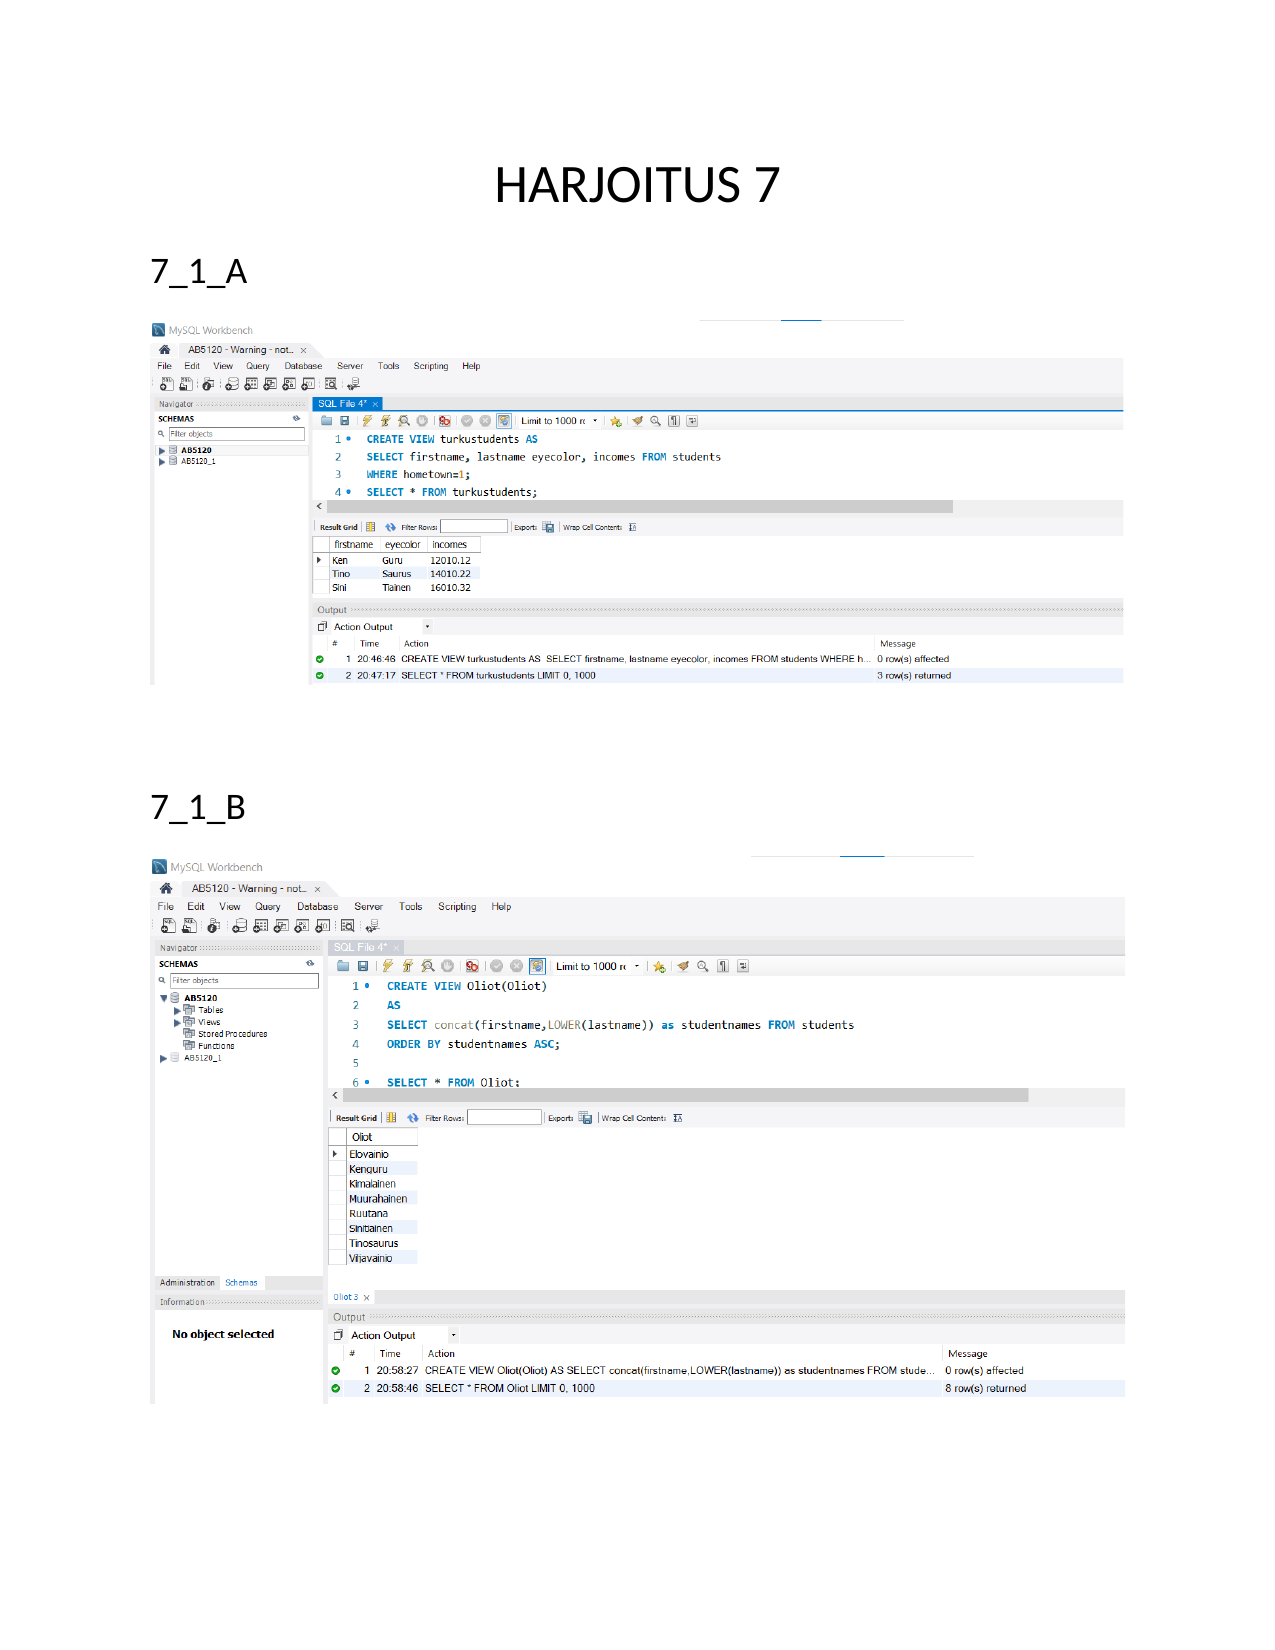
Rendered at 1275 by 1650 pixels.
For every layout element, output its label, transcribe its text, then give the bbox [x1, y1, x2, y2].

text 7_1_A [150, 247, 1125, 293]
text 7_1_B [150, 783, 1125, 829]
text HARJOITUS 7 [150, 150, 1125, 216]
